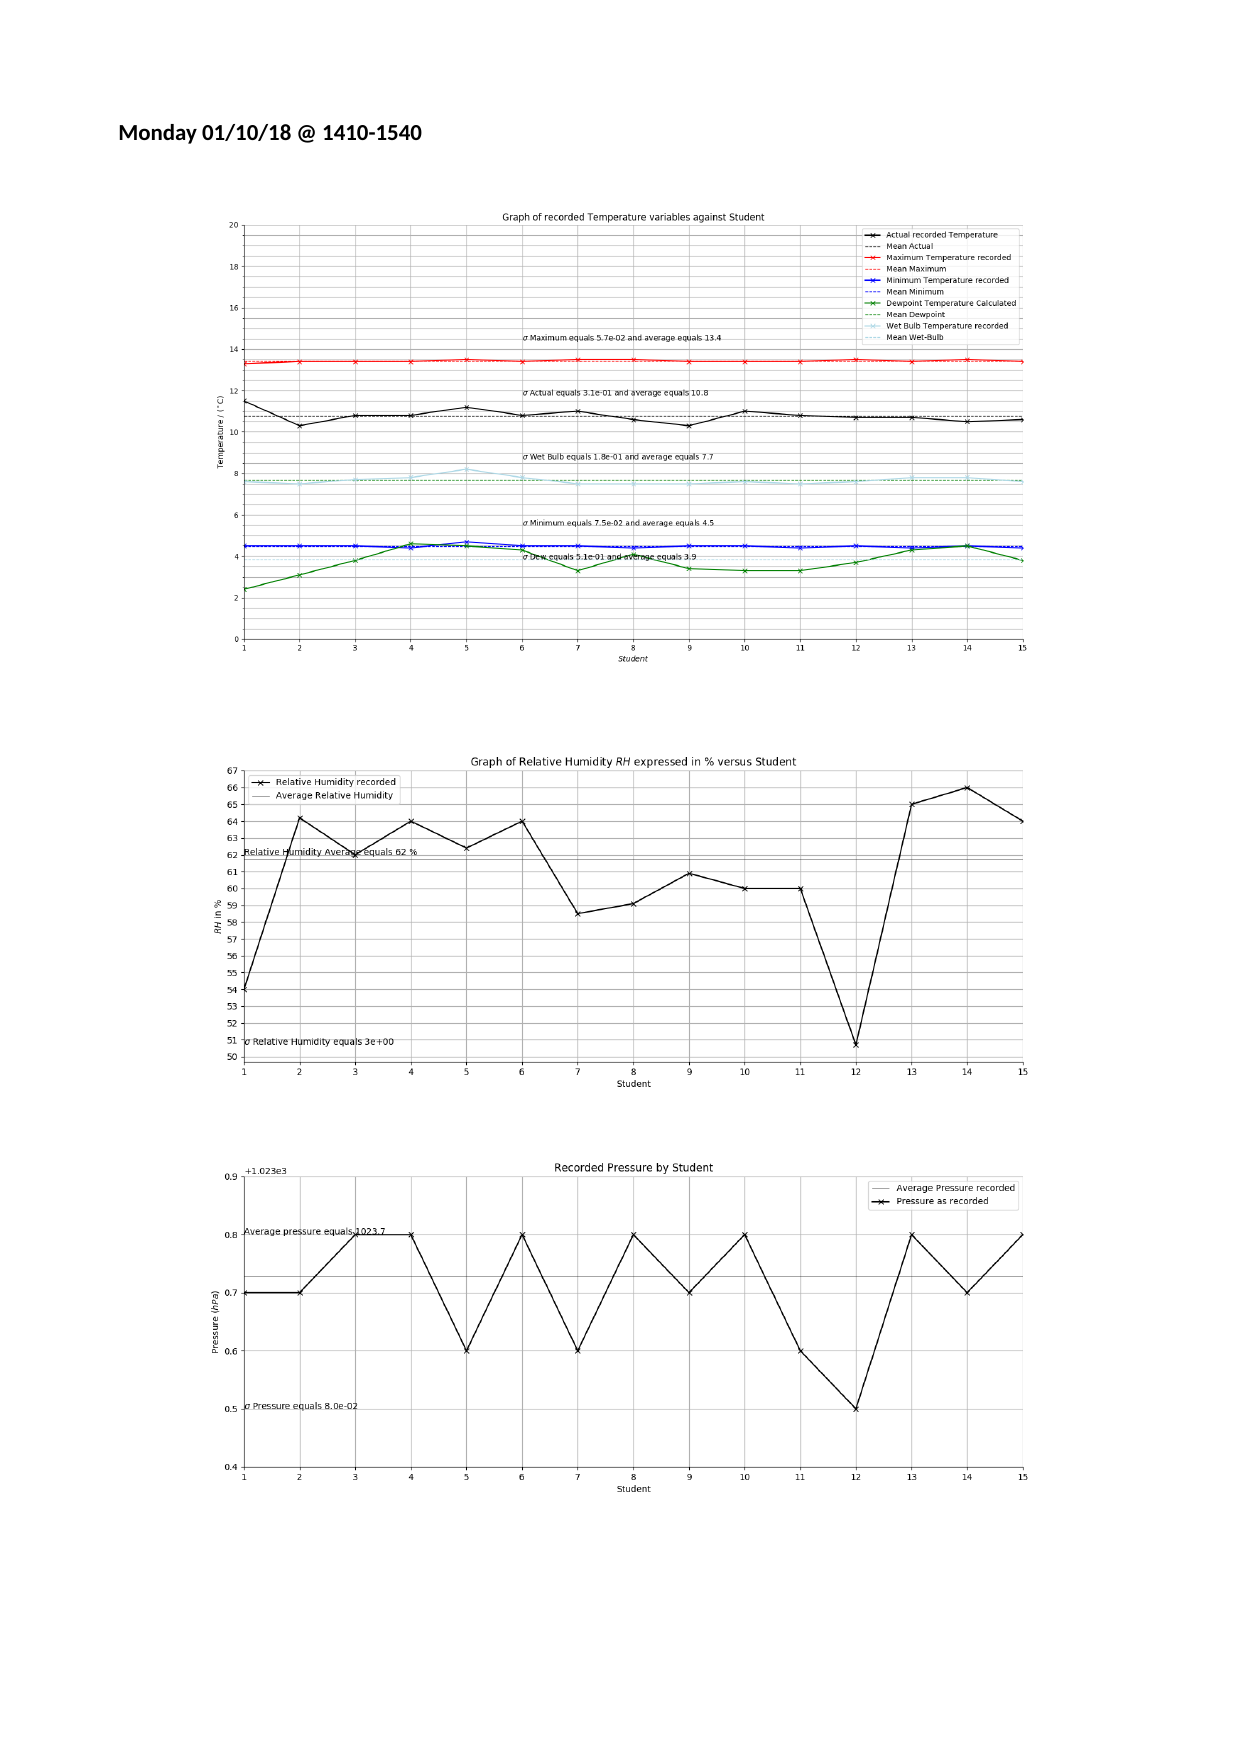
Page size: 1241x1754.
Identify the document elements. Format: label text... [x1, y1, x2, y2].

text Monday 01/10/18 @ 1410-1540 [118, 118, 1122, 146]
picture [118, 726, 1123, 1103]
picture [118, 1131, 1123, 1508]
picture [118, 160, 1123, 698]
